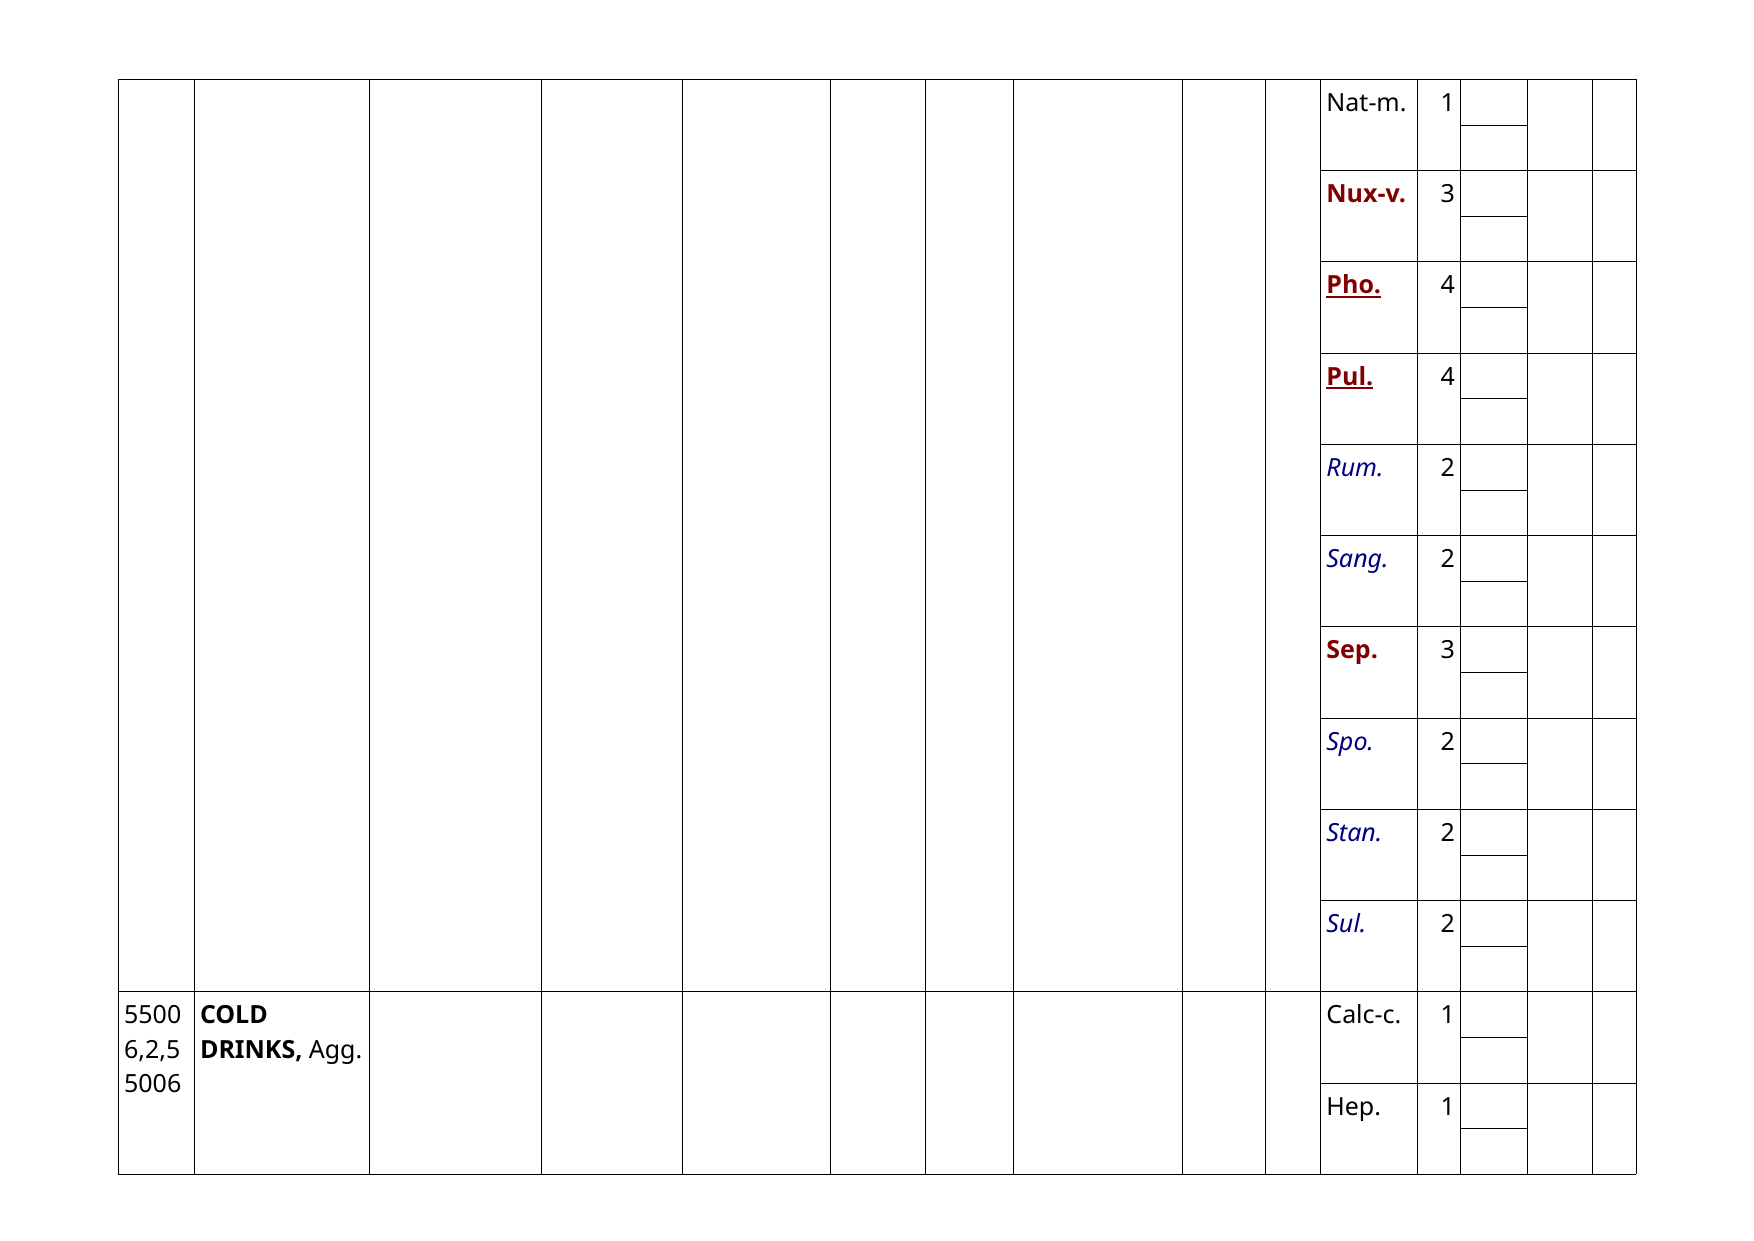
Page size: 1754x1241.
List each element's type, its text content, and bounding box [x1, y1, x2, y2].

table_cell [542, 80, 682, 991]
table_cell Rum. [1321, 445, 1417, 535]
table_cell [1266, 992, 1320, 1174]
table_cell [1528, 171, 1592, 261]
table_cell cold drinks, Agg. [195, 992, 369, 1174]
table_cell 2 [1418, 719, 1460, 809]
table_cell 4 [1418, 354, 1460, 444]
table_cell [1461, 491, 1527, 535]
table_cell [1528, 719, 1592, 809]
table_cell [831, 992, 925, 1174]
table_cell [1014, 992, 1182, 1174]
table_cell [1461, 856, 1527, 900]
table_cell [542, 992, 682, 1174]
table_cell [1461, 810, 1527, 854]
table_cell [1593, 901, 1636, 991]
table_cell [1461, 627, 1527, 672]
table_cell [1528, 1084, 1592, 1174]
table_cell Calc-c. [1321, 992, 1417, 1083]
table_cell [1528, 262, 1592, 353]
table_cell [1593, 810, 1636, 900]
table_cell [831, 80, 925, 991]
table_cell [1593, 536, 1636, 626]
table_cell [1461, 80, 1527, 124]
table_cell [1528, 992, 1592, 1083]
table_cell [1593, 171, 1636, 261]
table_cell 1 [1418, 992, 1460, 1083]
table_cell 4 [1418, 262, 1460, 353]
table_cell [1461, 171, 1527, 216]
table_cell [195, 80, 369, 991]
table_cell 2 [1418, 810, 1460, 900]
table_cell [1461, 947, 1527, 991]
table_cell [1266, 80, 1320, 991]
table_cell [1183, 992, 1265, 1174]
table_cell Spo. [1321, 719, 1417, 809]
table_cell Hep. [1321, 1084, 1417, 1174]
table_cell [1461, 262, 1527, 307]
table_cell Nux-v. [1321, 171, 1417, 261]
table_cell [1461, 1129, 1527, 1174]
table_cell [1528, 810, 1592, 900]
table_cell [370, 80, 541, 991]
table_cell [683, 992, 830, 1174]
table_cell 2 [1418, 901, 1460, 991]
table_cell [1593, 1084, 1636, 1174]
table_cell [1528, 445, 1592, 535]
table_cell [1593, 445, 1636, 535]
table_cell [1461, 399, 1527, 444]
table_cell [1528, 536, 1592, 626]
table_cell [1528, 627, 1592, 718]
table_cell Sep. [1321, 627, 1417, 718]
table_cell Pul. [1321, 354, 1417, 444]
table_cell [1461, 673, 1527, 718]
table_cell [1461, 764, 1527, 809]
table_cell [1593, 992, 1636, 1083]
table_cell [1461, 308, 1527, 353]
table_cell [1593, 719, 1636, 809]
table_cell 1 [1418, 80, 1460, 170]
table_cell [1528, 354, 1592, 444]
table_cell [1593, 354, 1636, 444]
table_cell [1461, 354, 1527, 398]
table_cell [1461, 445, 1527, 489]
table_cell Sang. [1321, 536, 1417, 626]
table_cell [1461, 582, 1527, 626]
table_cell 3 [1418, 171, 1460, 261]
table_cell [1593, 627, 1636, 718]
table_cell [1014, 80, 1182, 991]
table_cell Pho. [1321, 262, 1417, 353]
table_cell [1593, 262, 1636, 353]
table_cell [1461, 1038, 1527, 1083]
table_cell [683, 80, 830, 991]
table_cell [1461, 719, 1527, 763]
table_cell 55006,2,55006 [119, 992, 194, 1174]
table_cell [1461, 901, 1527, 946]
table_cell [1461, 536, 1527, 581]
table_cell [926, 80, 1013, 991]
table_cell 3 [1418, 627, 1460, 718]
table_cell Nat-m. [1321, 80, 1417, 170]
table_cell 2 [1418, 445, 1460, 535]
table_cell [926, 992, 1013, 1174]
table_cell 2 [1418, 536, 1460, 626]
table_cell [1528, 80, 1592, 170]
table_cell [1461, 126, 1527, 170]
table_cell 1 [1418, 1084, 1460, 1174]
table_cell [1461, 992, 1527, 1037]
table_cell [1183, 80, 1265, 991]
table_cell [119, 80, 194, 991]
table_cell [1461, 217, 1527, 261]
table_cell Sul. [1321, 901, 1417, 991]
table_cell [1461, 1084, 1527, 1128]
table_cell [1593, 80, 1636, 170]
table_cell Stan. [1321, 810, 1417, 900]
table_cell [370, 992, 541, 1174]
table_cell [1528, 901, 1592, 991]
